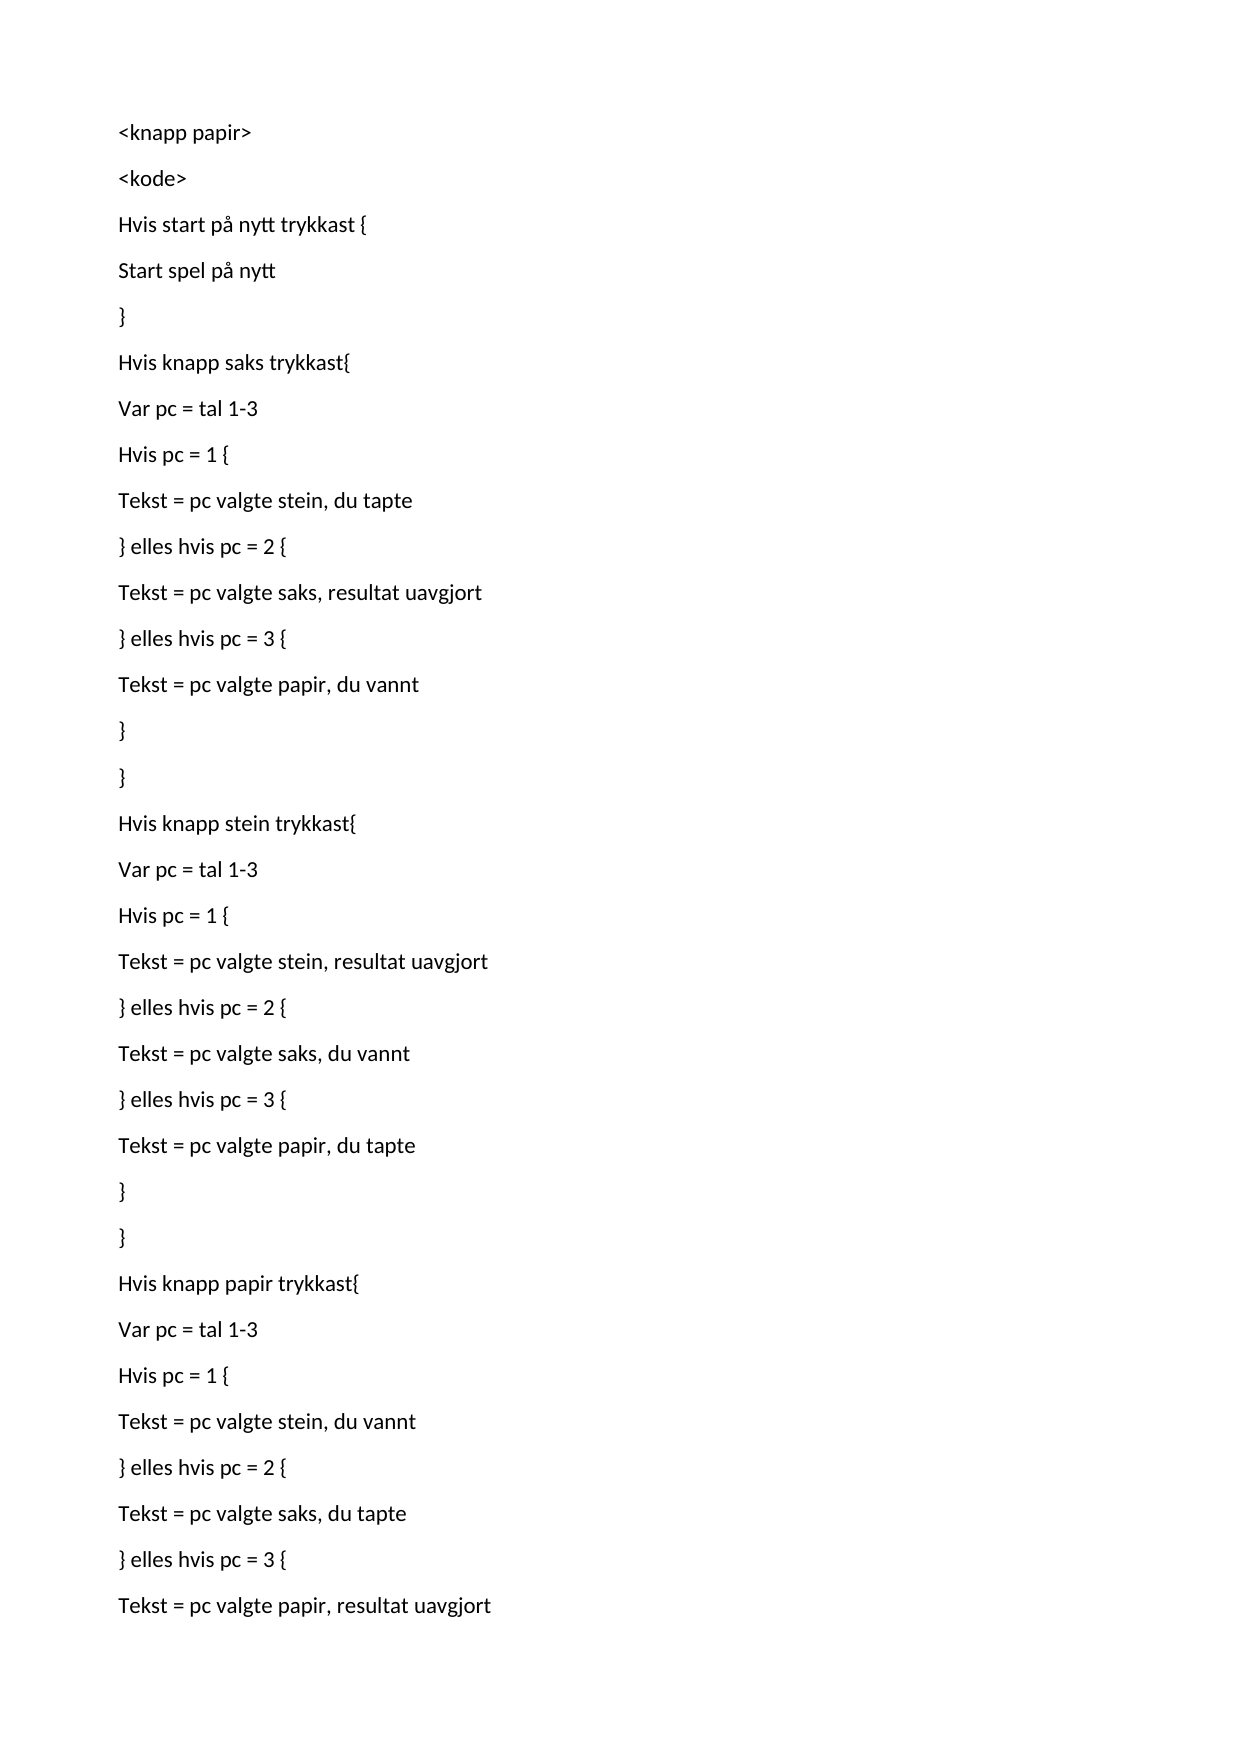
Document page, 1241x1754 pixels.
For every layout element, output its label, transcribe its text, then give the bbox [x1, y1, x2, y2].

text Tekst = pc valgte papir, du vannt [118, 671, 1122, 699]
text Start spel på nytt [118, 256, 1122, 284]
text } [118, 717, 1122, 745]
text Tekst = pc valgte papir, resultat uavgjort [118, 1591, 1122, 1619]
text Hvis knapp saks trykkast{ [118, 348, 1122, 376]
text Hvis pc = 1 { [118, 440, 1122, 468]
text Tekst = pc valgte stein, resultat uavgjort [118, 947, 1122, 975]
text Var pc = tal 1-3 [118, 1315, 1122, 1343]
text Tekst = pc valgte papir, du tapte [118, 1131, 1122, 1159]
text } elles hvis pc = 2 { [118, 1453, 1122, 1481]
text Tekst = pc valgte saks, resultat uavgjort [118, 578, 1122, 607]
text <knapp papir> [118, 118, 1122, 146]
text } [118, 302, 1122, 330]
text } elles hvis pc = 3 { [118, 1545, 1122, 1573]
text <kode> [118, 164, 1122, 192]
text Tekst = pc valgte stein, du vannt [118, 1407, 1122, 1435]
text Tekst = pc valgte saks, du tapte [118, 1499, 1122, 1527]
text Var pc = tal 1-3 [118, 855, 1122, 883]
text } [118, 763, 1122, 791]
text Hvis knapp stein trykkast{ [118, 809, 1122, 837]
text } elles hvis pc = 3 { [118, 1085, 1122, 1113]
text Hvis pc = 1 { [118, 1361, 1122, 1389]
text } [118, 1223, 1122, 1251]
text } elles hvis pc = 2 { [118, 993, 1122, 1021]
text Tekst = pc valgte stein, du tapte [118, 486, 1122, 514]
text Tekst = pc valgte saks, du vannt [118, 1039, 1122, 1067]
text Var pc = tal 1-3 [118, 394, 1122, 422]
text } [118, 1177, 1122, 1205]
text Hvis start på nytt trykkast { [118, 210, 1122, 238]
text Hvis pc = 1 { [118, 901, 1122, 929]
text } elles hvis pc = 3 { [118, 624, 1122, 653]
text } elles hvis pc = 2 { [118, 532, 1122, 561]
text Hvis knapp papir trykkast{ [118, 1269, 1122, 1297]
